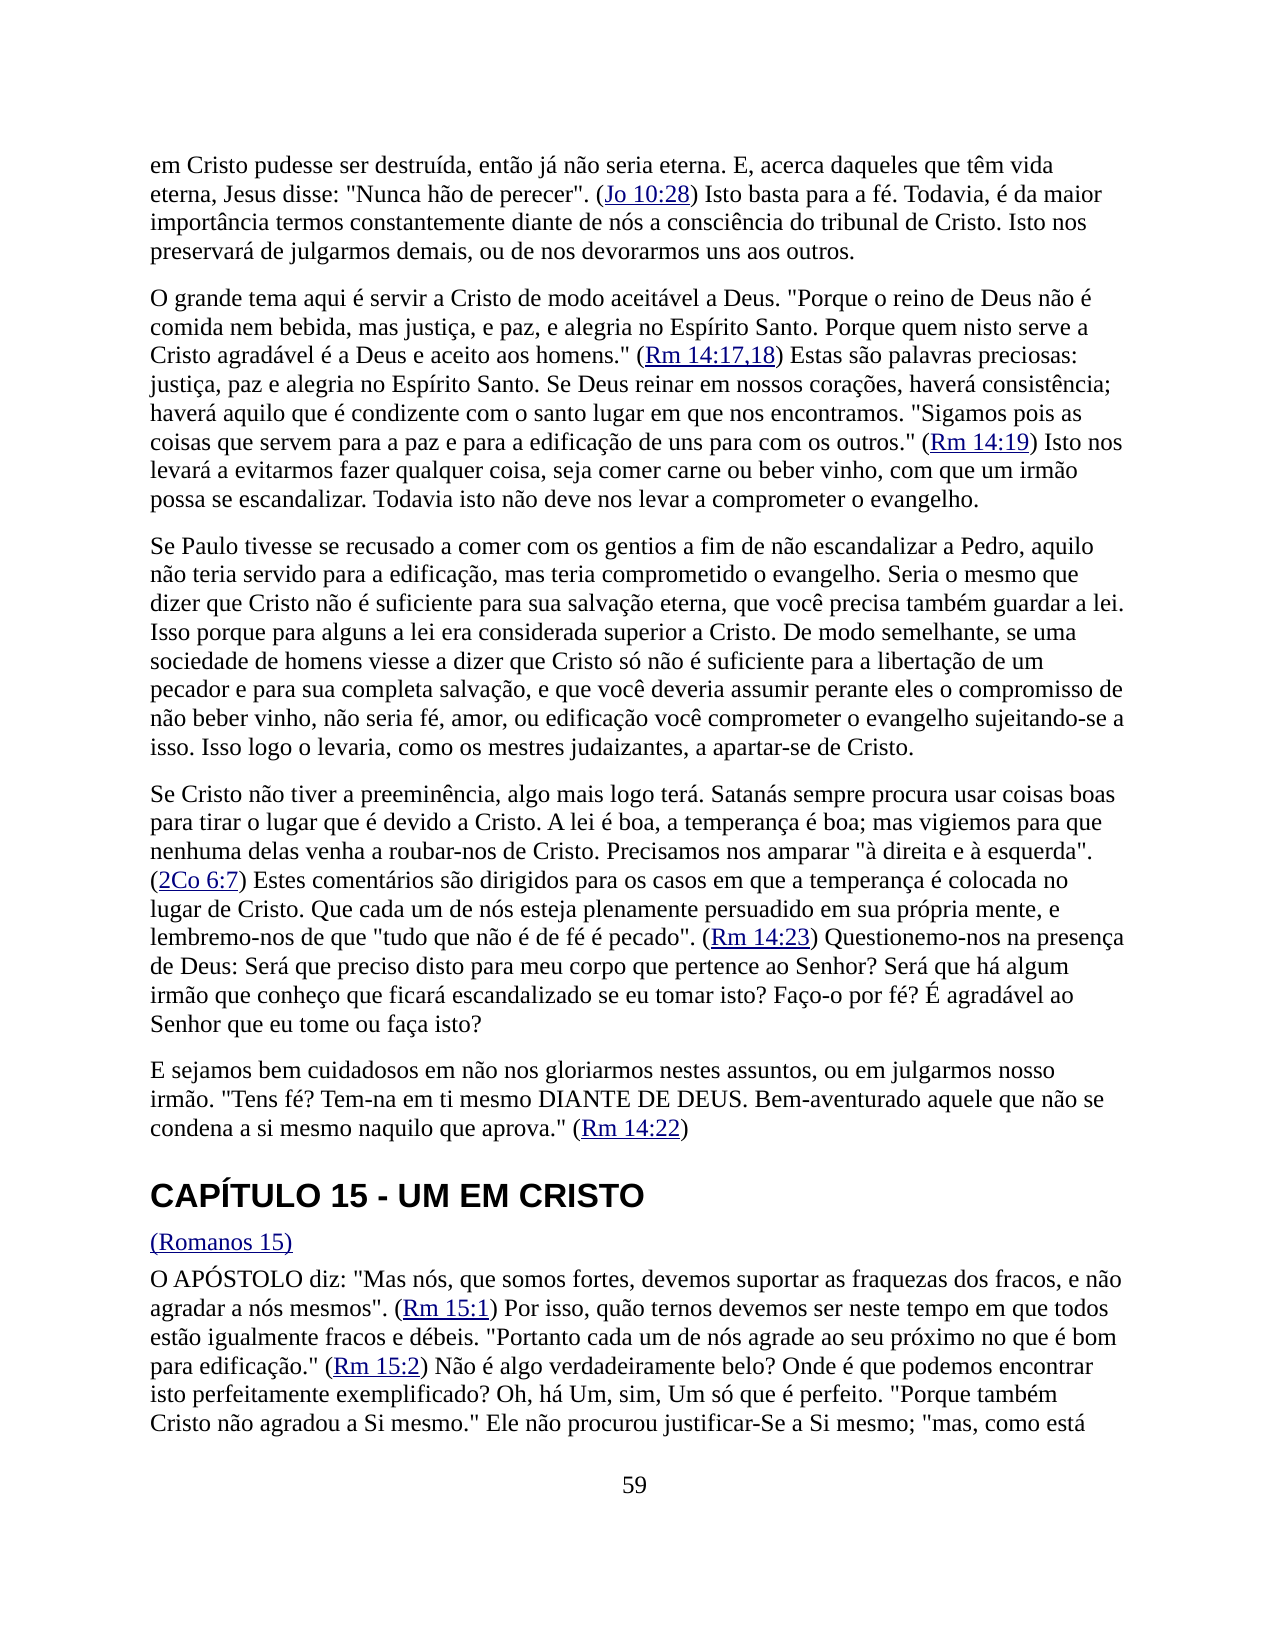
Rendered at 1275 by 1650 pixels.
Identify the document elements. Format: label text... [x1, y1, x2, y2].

text O APÓSTOLO diz: "Mas nós, que somos fortes, devemos suportar as fraquezas dos fracos, e não agradar a nós mesmos". (Rm 15:1) Por isso, quão ternos devemos ser neste tempo em que todos estão igualmente fracos e débeis. "Portanto cada um de nós agrade ao seu próximo no que é bom para edificação." (Rm 15:2) Não é algo verdadeiramente belo? Onde é que podemos encontrar isto perfeitamente exemplificado? Oh, há Um, sim, Um só que é perfeito. "Porque também Cristo não agradou a Si mesmo." Ele não procurou justificar-Se a Si mesmo; "mas, como está [150, 1264, 1125, 1437]
subtitle CAPÍTULO 15 - UM EM CRISTO [150, 1176, 1125, 1214]
text (Romanos 15) [150, 1227, 1125, 1256]
text Se Cristo não tiver a preeminência, algo mais logo terá. Satanás sempre procura usar coisas boas para tirar o lugar que é devido a Cristo. A lei é boa, a temperança é boa; mas vigiemos para que nenhuma delas venha a roubar-nos de Cristo. Precisamos nos amparar "à direita e à esquerda". (2Co 6:7) Estes comentários são dirigidos para os casos em que a temperança é colocada no lugar de Cristo. Que cada um de nós esteja plenamente persuadido em sua própria mente, e lembremo-nos de que "tudo que não é de fé é pecado". (Rm 14:23) Questionemo-nos na presença de Deus: Será que preciso disto para meu corpo que pertence ao Senhor? Será que há algum irmão que conheço que ficará escandalizado se eu tomar isto? Faço-o por fé? É agradável ao Senhor que eu tome ou faça isto? [150, 779, 1125, 1037]
text Se Paulo tivesse se recusado a comer com os gentios a fim de não escandalizar a Pedro, aquilo não teria servido para a edificação, mas teria comprometido o evangelho. Seria o mesmo que dizer que Cristo não é suficiente para sua salvação eterna, que você precisa também guardar a lei. Isso porque para alguns a lei era considerada superior a Cristo. De modo semelhante, se uma sociedade de homens viesse a dizer que Cristo só não é suficiente para a libertação de um pecador e para sua completa salvação, e que você deveria assumir perante eles o compromisso de não beber vinho, não seria fé, amor, ou edificação você comprometer o evangelho sujeitando-se a isso. Isso logo o levaria, como os mestres judaizantes, a apartar-se de Cristo. [150, 531, 1125, 761]
text em Cristo pudesse ser destruída, então já não seria eterna. E, acerca daqueles que têm vida eterna, Jesus disse: "Nunca hão de perecer". (Jo 10:28) Isto basta para a fé. Todavia, é da maior importância termos constantemente diante de nós a consciência do tribunal de Cristo. Isto nos preservará de julgarmos demais, ou de nos devorarmos uns aos outros. [150, 150, 1125, 265]
text O grande tema aqui é servir a Cristo de modo aceitável a Deus. "Porque o reino de Deus não é comida nem bebida, mas justiça, e paz, e alegria no Espírito Santo. Porque quem nisto serve a Cristo agradável é a Deus e aceito aos homens." (Rm 14:17,18) Estas são palavras preciosas: justiça, paz e alegria no Espírito Santo. Se Deus reinar em nossos corações, haverá consistência; haverá aquilo que é condizente com o santo lugar em que nos encontramos. "Sigamos pois as coisas que servem para a paz e para a edificação de uns para com os outros." (Rm 14:19) Isto nos levará a evitarmos fazer qualquer coisa, seja comer carne ou beber vinho, com que um irmão possa se escandalizar. Todavia isto não deve nos levar a comprometer o evangelho. [150, 283, 1125, 513]
text E sejamos bem cuidadosos em não nos gloriarmos nestes assuntos, ou em julgarmos nosso irmão. "Tens fé? Tem-na em ti mesmo DIANTE DE DEUS. Bem-aventurado aquele que não se condena a si mesmo naquilo que aprova." (Rm 14:22) [150, 1055, 1125, 1142]
